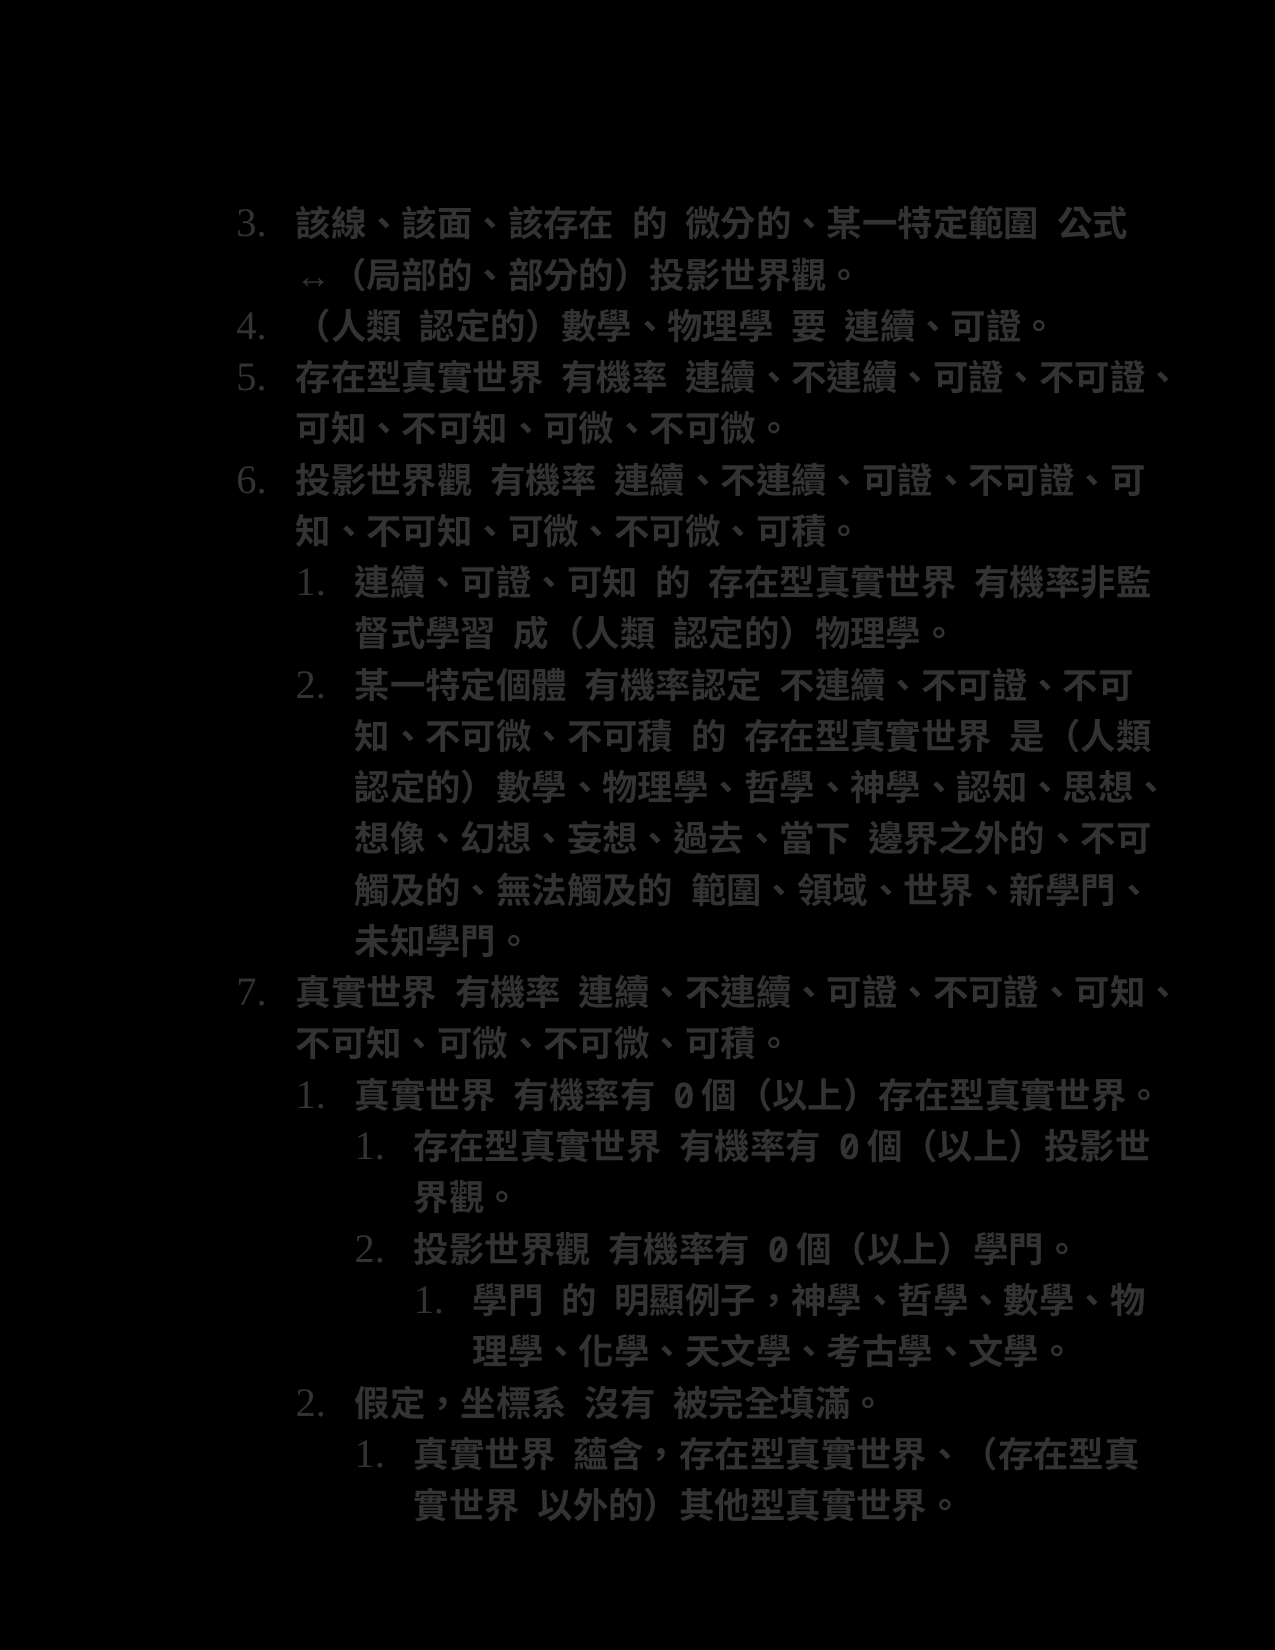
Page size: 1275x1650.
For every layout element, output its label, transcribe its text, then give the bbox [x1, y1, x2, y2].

list 該線、該面、該存在 的 微分的、某一特定範圍 公式 ↔（局部的、部分的）投影世界觀。 [236, 196, 1157, 298]
list 學門 的 明顯例子，神學、哲學、數學、物理學、化學、天文學、考古學、文學。 [413, 1272, 1157, 1375]
list （人類 認定的）數學、物理學 要 連續、可證。 [236, 298, 1157, 349]
list 存在型真實世界 有機率有 0個（以上）投影世界觀。 [354, 1118, 1157, 1221]
list 真實世界 蘊含，存在型真實世界、（存在型真實世界 以外的）其他型真實世界。 [354, 1426, 1157, 1529]
list 投影世界觀 有機率 連續、不連續、可證、不可證、可知、不可知、可微、不可微、可積。 [236, 452, 1157, 554]
list 真實世界 有機率有 0個（以上）存在型真實世界。 [295, 1067, 1157, 1118]
list 假定，坐標系 沒有 被完全填滿。 [295, 1375, 1157, 1426]
list 真實世界 有機率 連續、不連續、可證、不可證、可知、不可知、可微、不可微、可積。 [236, 964, 1157, 1067]
list 某一特定個體 有機率認定 不連續、不可證、不可知、不可微、不可積 的 存在型真實世界 是（人類 認定的）數學、物理學、哲學、神學、認知、思想、想像、幻想、妄想、過去、當下 邊界之外的、不可觸及的、無法觸及的 範圍、領域、世界、新學門、未知學門。 [295, 657, 1157, 964]
list 投影世界觀 有機率有 0個（以上）學門。 [354, 1221, 1157, 1272]
list 存在型真實世界 有機率 連續、不連續、可證、不可證、可知、不可知、可微、不可微。 [236, 349, 1157, 452]
list 連續、可證、可知 的 存在型真實世界 有機率非監督式學習 成（人類 認定的）物理學。 [295, 554, 1157, 657]
